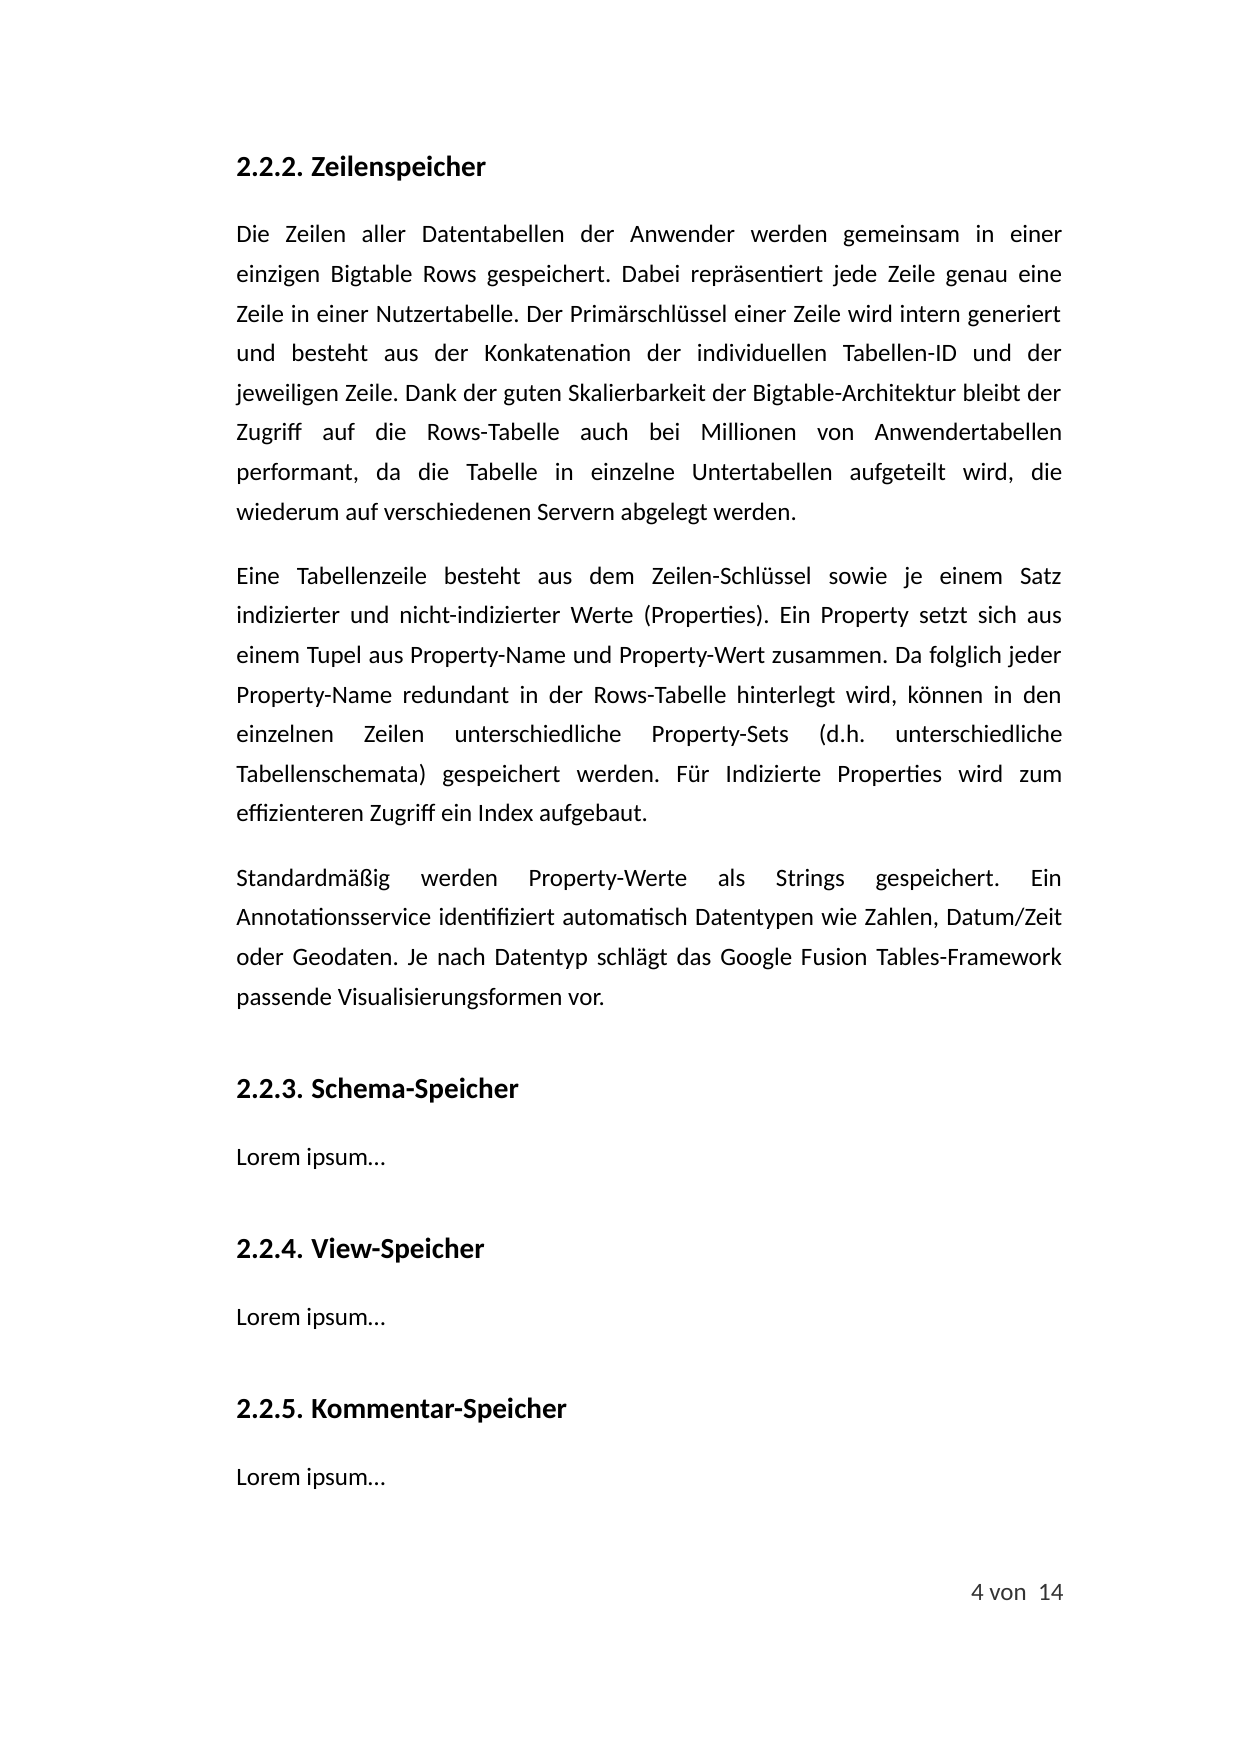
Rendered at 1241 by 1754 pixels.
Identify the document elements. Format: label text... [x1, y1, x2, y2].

text Lorem ipsum… [236, 1301, 1063, 1332]
subtitle View-Speicher [236, 1230, 1063, 1266]
text Lorem ipsum… [236, 1141, 1063, 1171]
text Standardmäßig werden Property-Werte als Strings gespeichert. Ein Annotationsservice identifiziert automatisch Datentypen wie Zahlen, Datum/Zeit oder Geodaten. Je nach Datentyp schlägt das Google Fusion Tables-Framework passende Visualisierungsformen vor. [236, 862, 1063, 1011]
subtitle Schema-Speicher [236, 1070, 1063, 1106]
text Eine Tabellenzeile besteht aus dem Zeilen-Schlüssel sowie je einem Satz indizierter und nicht-indizierter Werte (Properties). Ein Property setzt sich aus einem Tupel aus Property-Name und Property-Wert zusammen. Da folglich jeder Property-Name redundant in der Rows-Tabelle hinterlegt wird, können in den einzelnen Zeilen unterschiedliche Property-Sets (d.h. unterschiedliche Tabellenschemata) gespeichert werden. Für Indizierte Properties wird zum effizienteren Zugriff ein Index aufgebaut. [236, 560, 1063, 828]
subtitle Zeilenspeicher [236, 148, 1063, 183]
text Lorem ipsum… [236, 1461, 1063, 1492]
subtitle Kommentar-Speicher [236, 1390, 1063, 1426]
text Die Zeilen aller Datentabellen der Anwender werden gemeinsam in einer einzigen Bigtable Rows gespeichert. Dabei repräsentiert jede Zeile genau eine Zeile in einer Nutzertabelle. Der Primärschlüssel einer Zeile wird intern generiert und besteht aus der Konkatenation der individuellen Tabellen-ID und der jeweiligen Zeile. Dank der guten Skalierbarkeit der Bigtable-Architektur bleibt der Zugriff auf die Rows-Tabelle auch bei Millionen von Anwendertabellen performant, da die Tabelle in einzelne Untertabellen aufgeteilt wird, die wiederum auf verschiedenen Servern abgelegt werden. [236, 219, 1063, 526]
